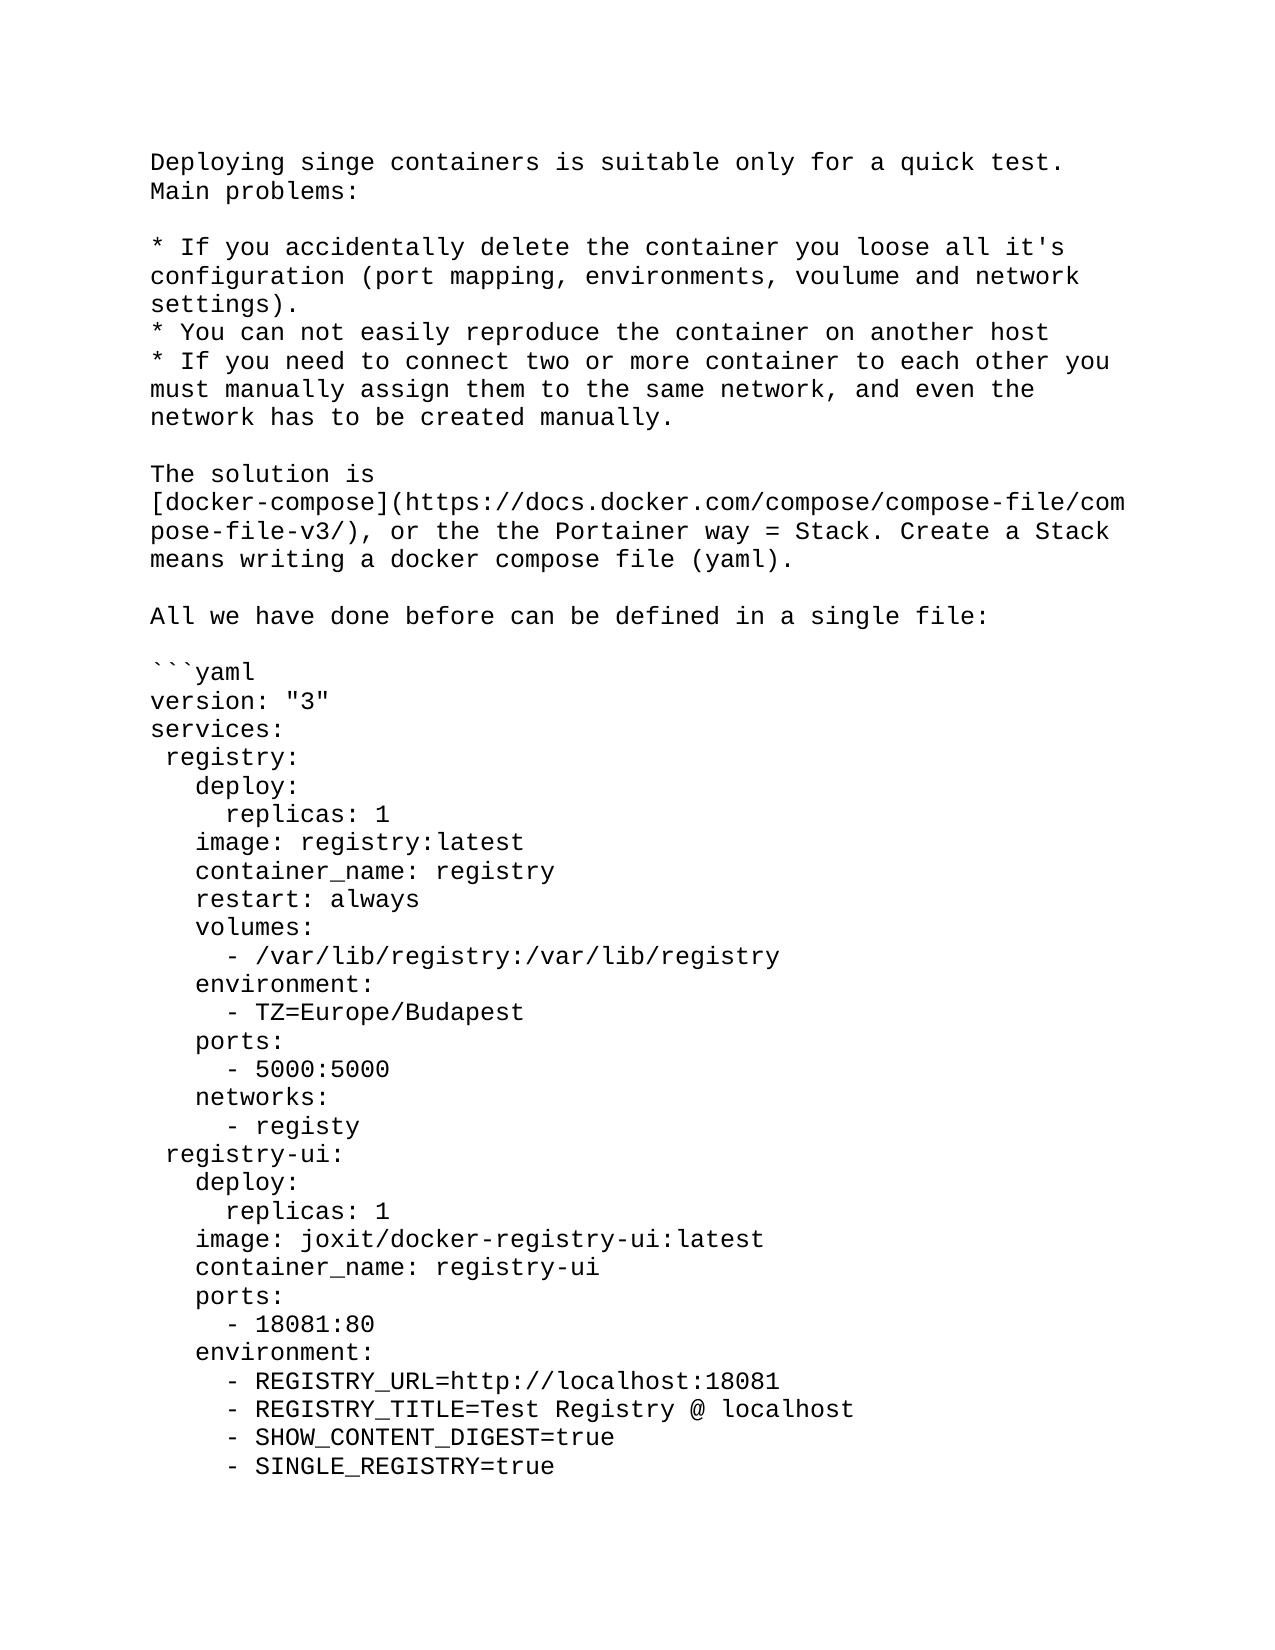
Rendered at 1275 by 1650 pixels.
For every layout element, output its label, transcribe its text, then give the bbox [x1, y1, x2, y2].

text - 18081:80 [150, 1312, 1125, 1340]
text All we have done before can be defined in a single file: [150, 603, 1125, 632]
text Deploying singe containers is suitable only for a quick test. Main problems: [150, 150, 1125, 207]
text version: "3" [150, 688, 1125, 717]
text - /var/lib/registry:/var/lib/registry [150, 943, 1125, 972]
text - TZ=Europe/Budapest [150, 1000, 1125, 1028]
text container_name: registry-ui [150, 1255, 1125, 1283]
text restart: always [150, 887, 1125, 915]
text image: joxit/docker-registry-ui:latest [150, 1227, 1125, 1255]
text * If you need to connect two or more container to each other you must manually assign them to the same network, and even the network has to be created manually. [150, 348, 1125, 433]
text networks: [150, 1085, 1125, 1113]
text deploy: [150, 773, 1125, 802]
text ports: [150, 1283, 1125, 1312]
text environment: [150, 972, 1125, 1000]
text - REGISTRY_URL=http://localhost:18081 [150, 1368, 1125, 1397]
text - SHOW_CONTENT_DIGEST=true [150, 1425, 1125, 1453]
text registry-ui: [150, 1142, 1125, 1170]
text ```yaml [150, 660, 1125, 688]
text - registy [150, 1113, 1125, 1142]
text - SINGLE_REGISTRY=true [150, 1453, 1125, 1482]
text - REGISTRY_TITLE=Test Registry @ localhost [150, 1397, 1125, 1425]
text container_name: registry [150, 858, 1125, 887]
text replicas: 1 [150, 802, 1125, 830]
text volumes: [150, 915, 1125, 943]
text The solution is [docker-compose](https://docs.docker.com/compose/compose-file/compose-file-v3/), or the the Portainer way = Stack. Create a Stack means writing a docker compose file (yaml). [150, 462, 1125, 575]
text registry: [150, 745, 1125, 773]
text - 5000:5000 [150, 1057, 1125, 1085]
text replicas: 1 [150, 1198, 1125, 1227]
text deploy: [150, 1170, 1125, 1198]
text ports: [150, 1028, 1125, 1057]
text image: registry:latest [150, 830, 1125, 858]
text * If you accidentally delete the container you loose all it's configuration (port mapping, environments, voulume and network settings). [150, 235, 1125, 320]
text * You can not easily reproduce the container on another host [150, 320, 1125, 348]
text environment: [150, 1340, 1125, 1368]
text services: [150, 717, 1125, 745]
